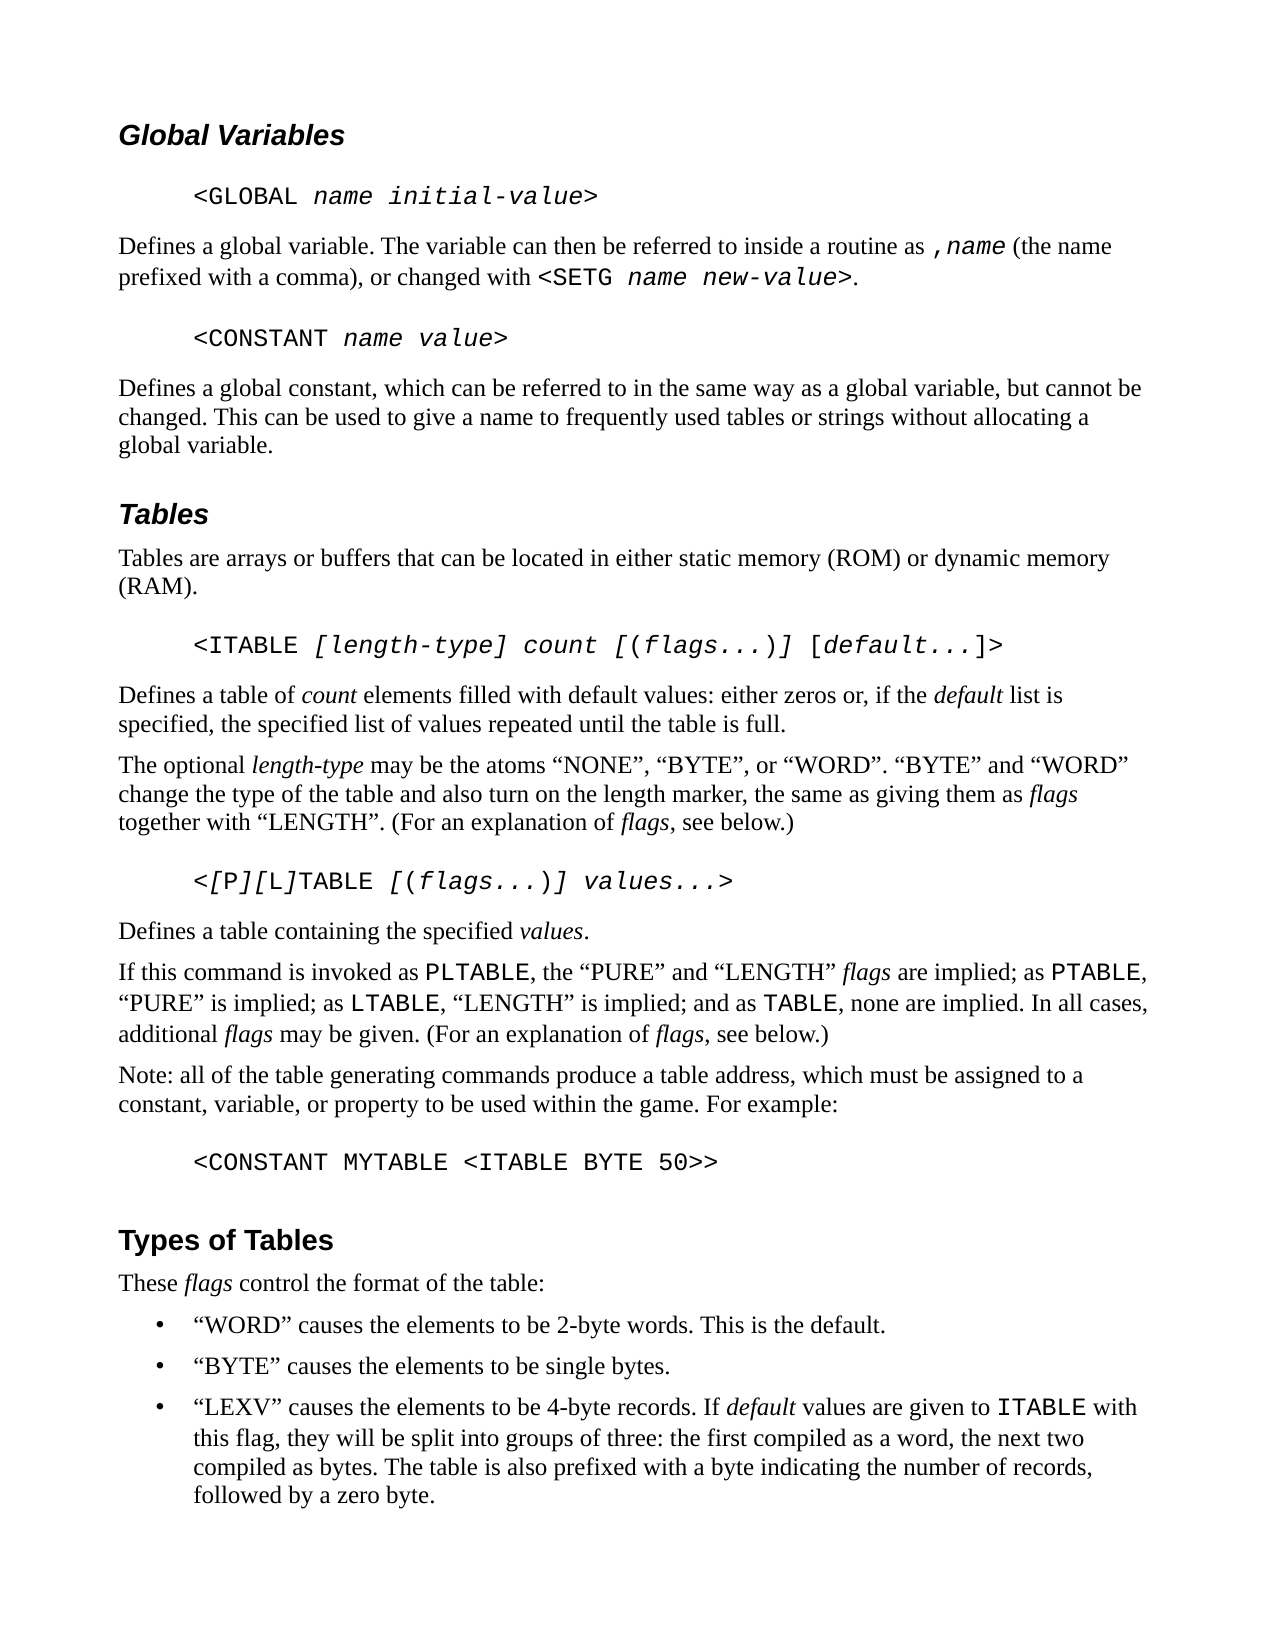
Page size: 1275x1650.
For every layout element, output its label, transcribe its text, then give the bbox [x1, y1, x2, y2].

text Defines a global variable. The variable can then be referred to inside a routine as ,name (the name prefixed with a comma), or changed with <SETG name new-value>. [118, 231, 1157, 293]
text Defines a table of count elements filled with default values: either zeros or, if the default list is specified, the specified list of values repeated until the table is full. [118, 680, 1157, 737]
subtitle Global Variables [118, 118, 1157, 152]
text Tables are arrays or buffers that can be located in either static memory (ROM) or dynamic memory (RAM). [118, 543, 1157, 600]
text If this command is invoked as PLTABLE, the “PURE” and “LENGTH” flags are implied; as PTABLE, “PURE” is implied; as LTABLE, “LENGTH” is implied; and as TABLE, none are implied. In all cases, additional flags may be given. (For an explanation of flags, see below.) [118, 957, 1157, 1048]
text Defines a table containing the specified values. [118, 916, 1157, 945]
subtitle Types of Tables [118, 1222, 1157, 1256]
text These flags control the format of the table: [118, 1268, 1157, 1297]
text <ITABLE [length-type] count [(flags...)] [default...]> [193, 632, 1082, 661]
list “BYTE” causes the elements to be single bytes. [156, 1351, 1157, 1380]
subtitle Tables [118, 497, 1157, 530]
text <CONSTANT name value> [193, 325, 1082, 353]
list “LEXV” causes the elements to be 4-byte records. If default values are given to ITABLE with this flag, they will be split into groups of three: the first compiled as a word, the next two compiled as bytes. The table is also prefixed with a byte indicating the number of records, followed by a zero byte. [156, 1392, 1157, 1509]
list “WORD” causes the elements to be 2-byte words. This is the default. [156, 1310, 1157, 1338]
text <[P][L]TABLE [(flags...)] values...> [193, 868, 1082, 897]
text <CONSTANT MYTABLE <ITABLE BYTE 50>> [193, 1150, 1082, 1178]
text Note: all of the table generating commands produce a table address, which must be assigned to a constant, variable, or property to be used within the game. For example: [118, 1060, 1157, 1118]
text Defines a global constant, which can be referred to in the same way as a global variable, but cannot be changed. This can be used to give a name to frequently used tables or strings without allocating a global variable. [118, 373, 1157, 459]
text The optional length-type may be the atoms “NONE”, “BYTE”, or “WORD”. “BYTE” and “WORD” change the type of the table and also turn on the length marker, the same as giving them as flags together with “LENGTH”. (For an explanation of flags, see below.) [118, 750, 1157, 836]
text <GLOBAL name initial-value> [193, 184, 1082, 212]
